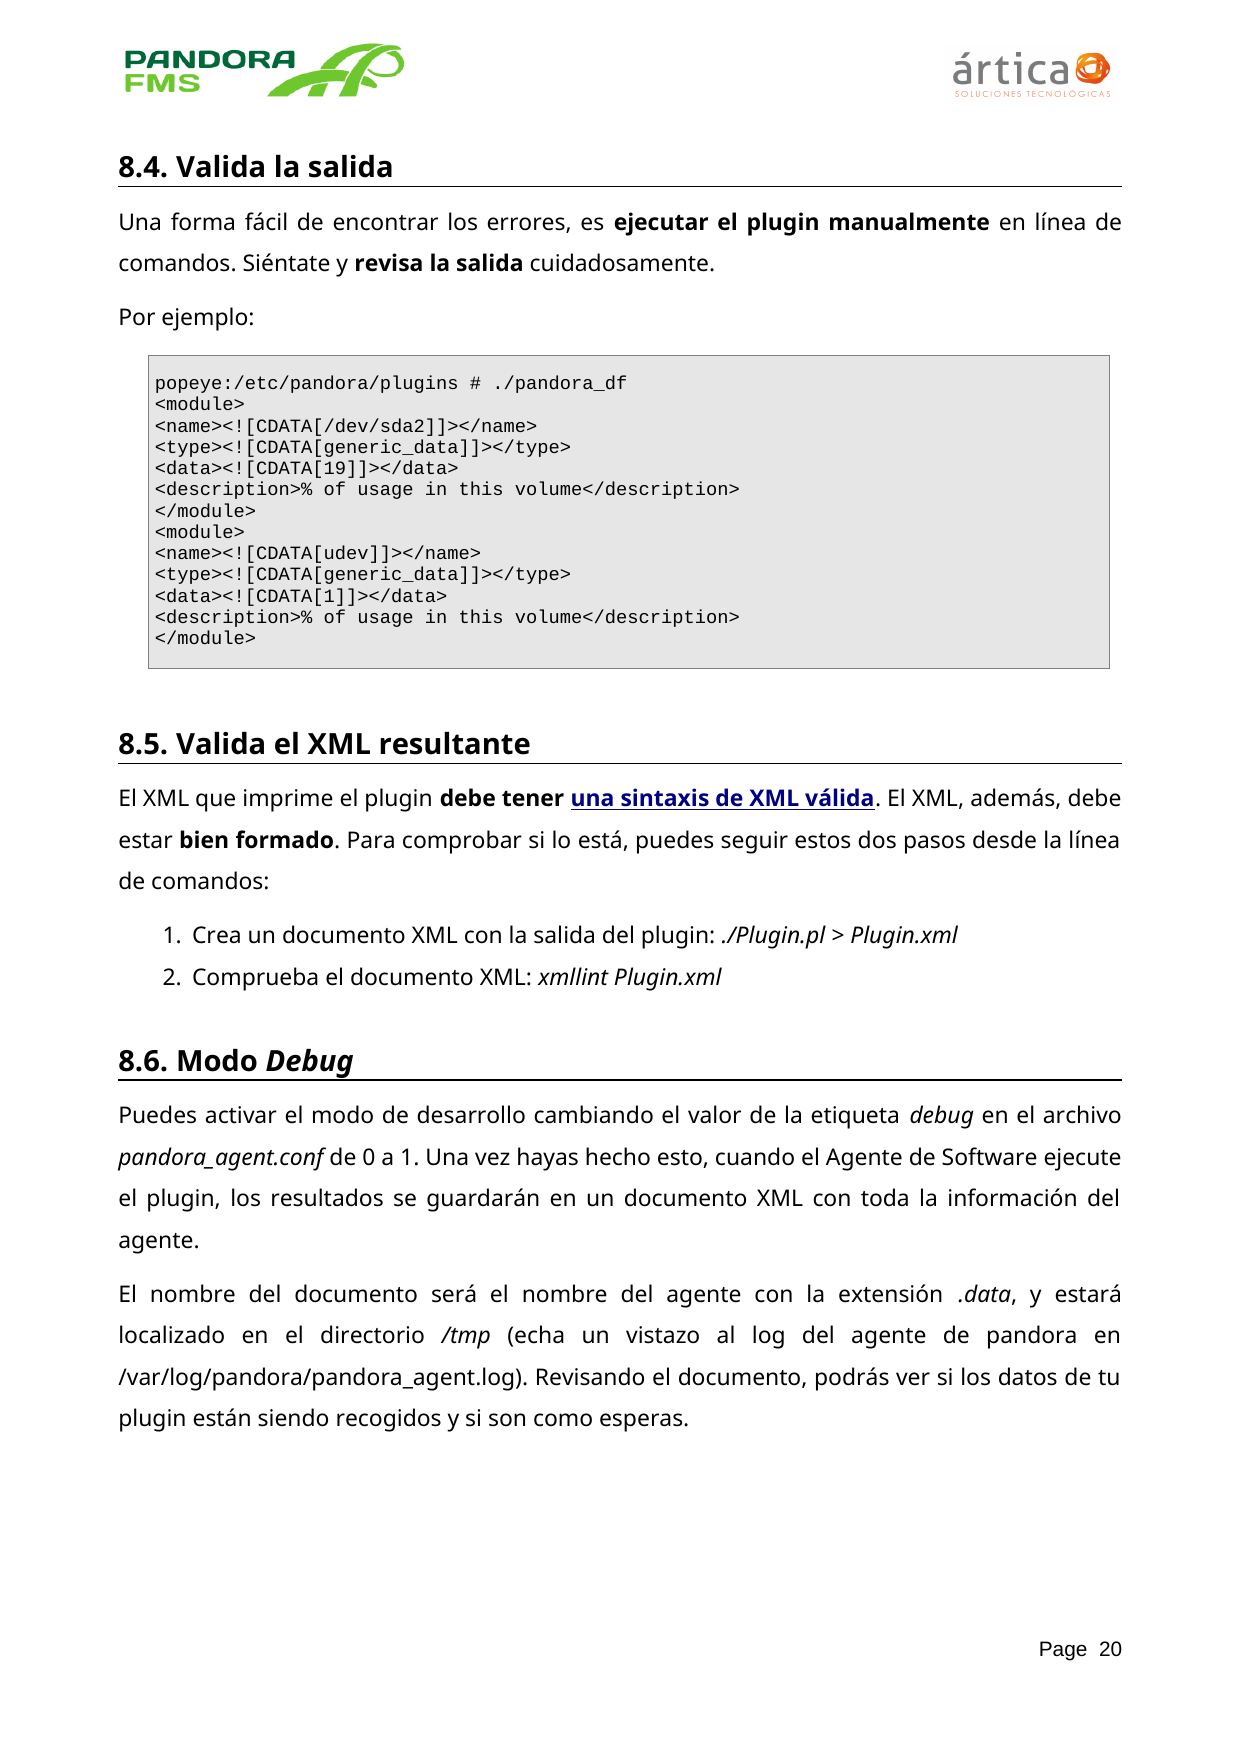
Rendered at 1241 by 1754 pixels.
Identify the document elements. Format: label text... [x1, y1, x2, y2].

list Comprueba el documento XML: xmllint Plugin.xml [162, 961, 1122, 992]
text </module> [149, 610, 1109, 668]
text <module> [149, 504, 1109, 525]
text Puedes activar el modo de desarrollo cambiando el valor de la etiqueta debug en el archivo pandora_agent.conf de 0 a 1. Una vez hayas hecho esto, cuando el Agente de Software ejecute el plugin, los resultados se guardarán en un documento XML con toda la información del agente. [118, 1099, 1122, 1255]
text </module> [149, 483, 1109, 504]
text <data><![CDATA[19]]></data> [149, 440, 1109, 461]
text <module> [149, 376, 1109, 398]
text popeye:/etc/pandora/plugins # ./pandora_df [149, 356, 1109, 376]
text El XML que imprime el plugin debe tener una sintaxis de XML válida. El XML, además, debe estar bien formado. Para comprobar si lo está, puedes seguir estos dos pasos desde la línea de comandos: [118, 782, 1122, 897]
text <description>% of usage in this volume</description> [149, 461, 1109, 483]
text El nombre del documento será el nombre del agente con la extensión .data, y estará localizado en el directorio /tmp (echa un vistazo al log del agente de pandora en /var/log/pandora/pandora_agent.log). Revisando el documento, podrás ver si los datos de tu plugin están siendo recogidos y si son como esperas. [118, 1278, 1122, 1433]
text Por ejemplo: [118, 301, 1122, 332]
list Crea un documento XML con la salida del plugin: ./Plugin.pl > Plugin.xml [162, 919, 1122, 951]
subtitle Modo Debug [118, 1040, 1122, 1079]
text <name><![CDATA[/dev/sda2]]></name> [149, 398, 1109, 419]
text <type><![CDATA[generic_data]]></type> [149, 546, 1109, 568]
text <type><![CDATA[generic_data]]></type> [149, 419, 1109, 440]
subtitle Valida la salida [118, 146, 1122, 186]
text Una forma fácil de encontrar los errores, es ejecutar el plugin manualmente en línea de comandos. Siéntate y revisa la salida cuidadosamente. [118, 205, 1122, 278]
text <data><![CDATA[1]]></data> [149, 568, 1109, 589]
subtitle Valida el XML resultante [118, 723, 1122, 763]
text <description>% of usage in this volume</description> [149, 589, 1109, 610]
picture [118, 39, 409, 97]
picture [945, 45, 1118, 102]
text <name><![CDATA[udev]]></name> [149, 525, 1109, 546]
